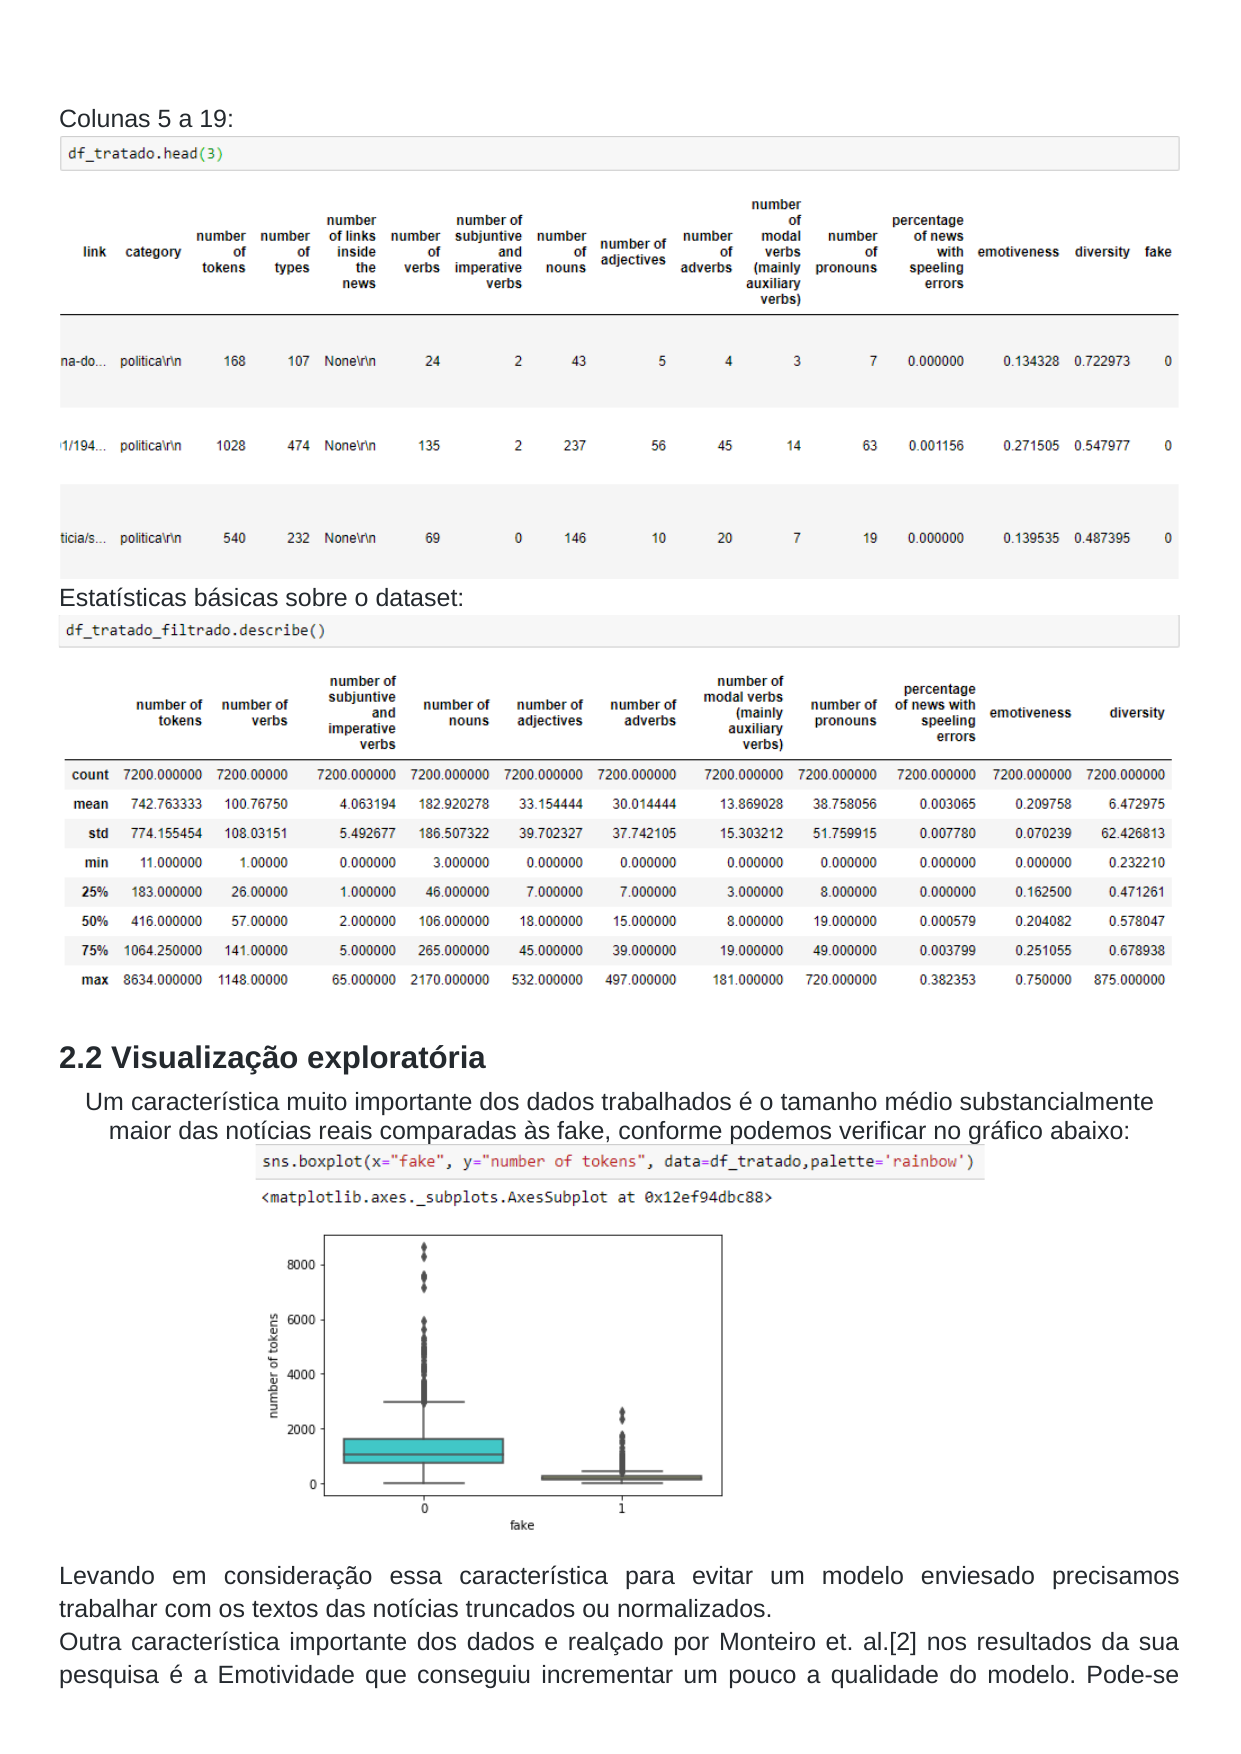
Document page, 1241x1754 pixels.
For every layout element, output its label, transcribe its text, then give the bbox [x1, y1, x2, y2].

picture [255, 1144, 985, 1537]
text Levando em consideração essa característica para evitar um modelo enviesado precisamos trabalhar com os textos das notícias truncados ou normalizados. [59, 1561, 1181, 1623]
text Outra característica importante dos dados e realçado por Monteiro et. al.[2] nos resultados da sua pesquisa é a Emotividade que conseguiu incrementar um pouco a qualidade do modelo. Pode-se [59, 1627, 1181, 1689]
picture [58, 615, 1182, 997]
text Um característica muito importante dos dados trabalhados é o tamanho médio substancialmente maior das notícias reais comparadas às fake, conforme podemos verificar no gráfico abaixo: [59, 1087, 1181, 1536]
picture [58, 136, 1182, 579]
text Estatísticas básicas sobre o dataset: [59, 583, 1181, 611]
text Colunas 5 a 19: [59, 104, 1181, 132]
subtitle 2.2 Visualização exploratória [59, 1039, 1181, 1075]
